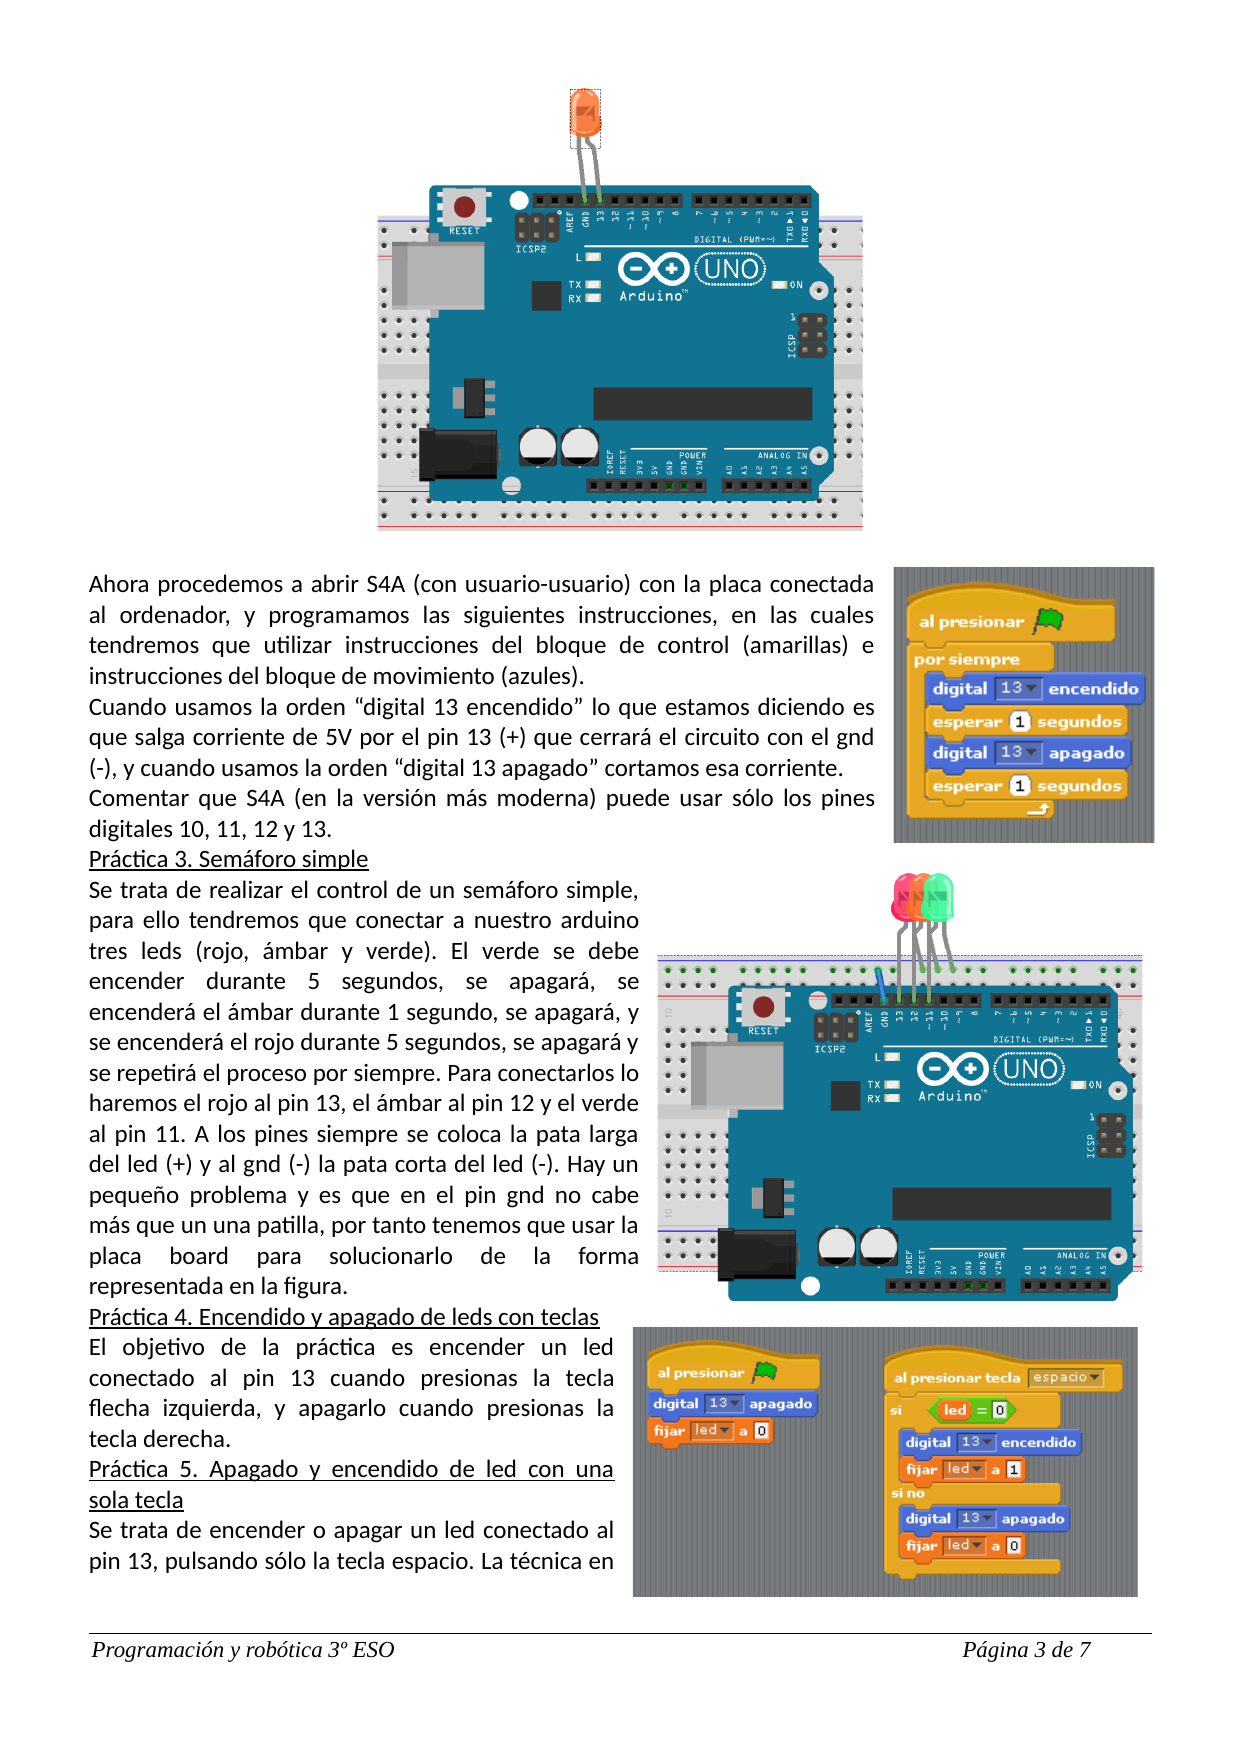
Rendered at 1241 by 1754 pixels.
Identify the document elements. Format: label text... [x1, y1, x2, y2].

text Ahora procedemos a abrir S4A (con usuario-usuario) con la placa conectada al ordenador, y programamos las siguientes instrucciones, en las cuales tendremos que utilizar instrucciones del bloque de control (amarillas) e instrucciones del bloque de movimiento (azules). [88, 88, 1152, 691]
text Práctica 4. Encendido y apagado de leds con teclas [88, 1301, 657, 1332]
picture [632, 873, 1143, 1597]
text Se trata de realizar el control de un semáforo simple, para ello tendremos que conectar a nuestro arduino tres leds (rojo, ámbar y verde). El verde se debe encender durante 5 segundos, se apagará, se encenderá el ámbar durante 1 segundo, se apagará, y se encenderá el rojo durante 5 segundos, se apagará y se repetirá el proceso por siempre. Para conectarlos lo haremos el rojo al pin 13, el ámbar al pin 12 y el verde al pin 11. A los pines siempre se coloca la pata larga del led (+) y al gnd (-) la pata corta del led (-). Hay un pequeño problema y es que en el pin gnd no cabe más que un una patilla, por tanto tenemos que usar la placa board para solucionarlo de la forma representada en la figura. [88, 874, 657, 1301]
text Práctica 5. Apagado y encendido de led con una sola tecla [88, 1454, 632, 1515]
picture [377, 88, 863, 569]
text Se trata de encender o apagar un led conectado al pin 13, pulsando sólo la tecla espacio. La técnica en [88, 1515, 632, 1576]
text Práctica 3. Semáforo simple [88, 843, 1152, 874]
text El objetivo de la práctica es encender un led conectado al pin 13 cuando presionas la tecla flecha izquierda, y apagarlo cuando presionas la tecla derecha. [88, 1332, 632, 1454]
text Comentar que S4A (en la versión más moderna) puede usar sólo los pines digitales 10, 11, 12 y 13. [88, 782, 893, 843]
text Cuando usamos la orden “digital 13 encendido” lo que estamos diciendo es que salga corriente de 5V por el pin 13 (+) que cerrará el circuito con el gnd (-), y cuando usamos la orden “digital 13 apagado” cortamos esa corriente. [88, 691, 893, 782]
